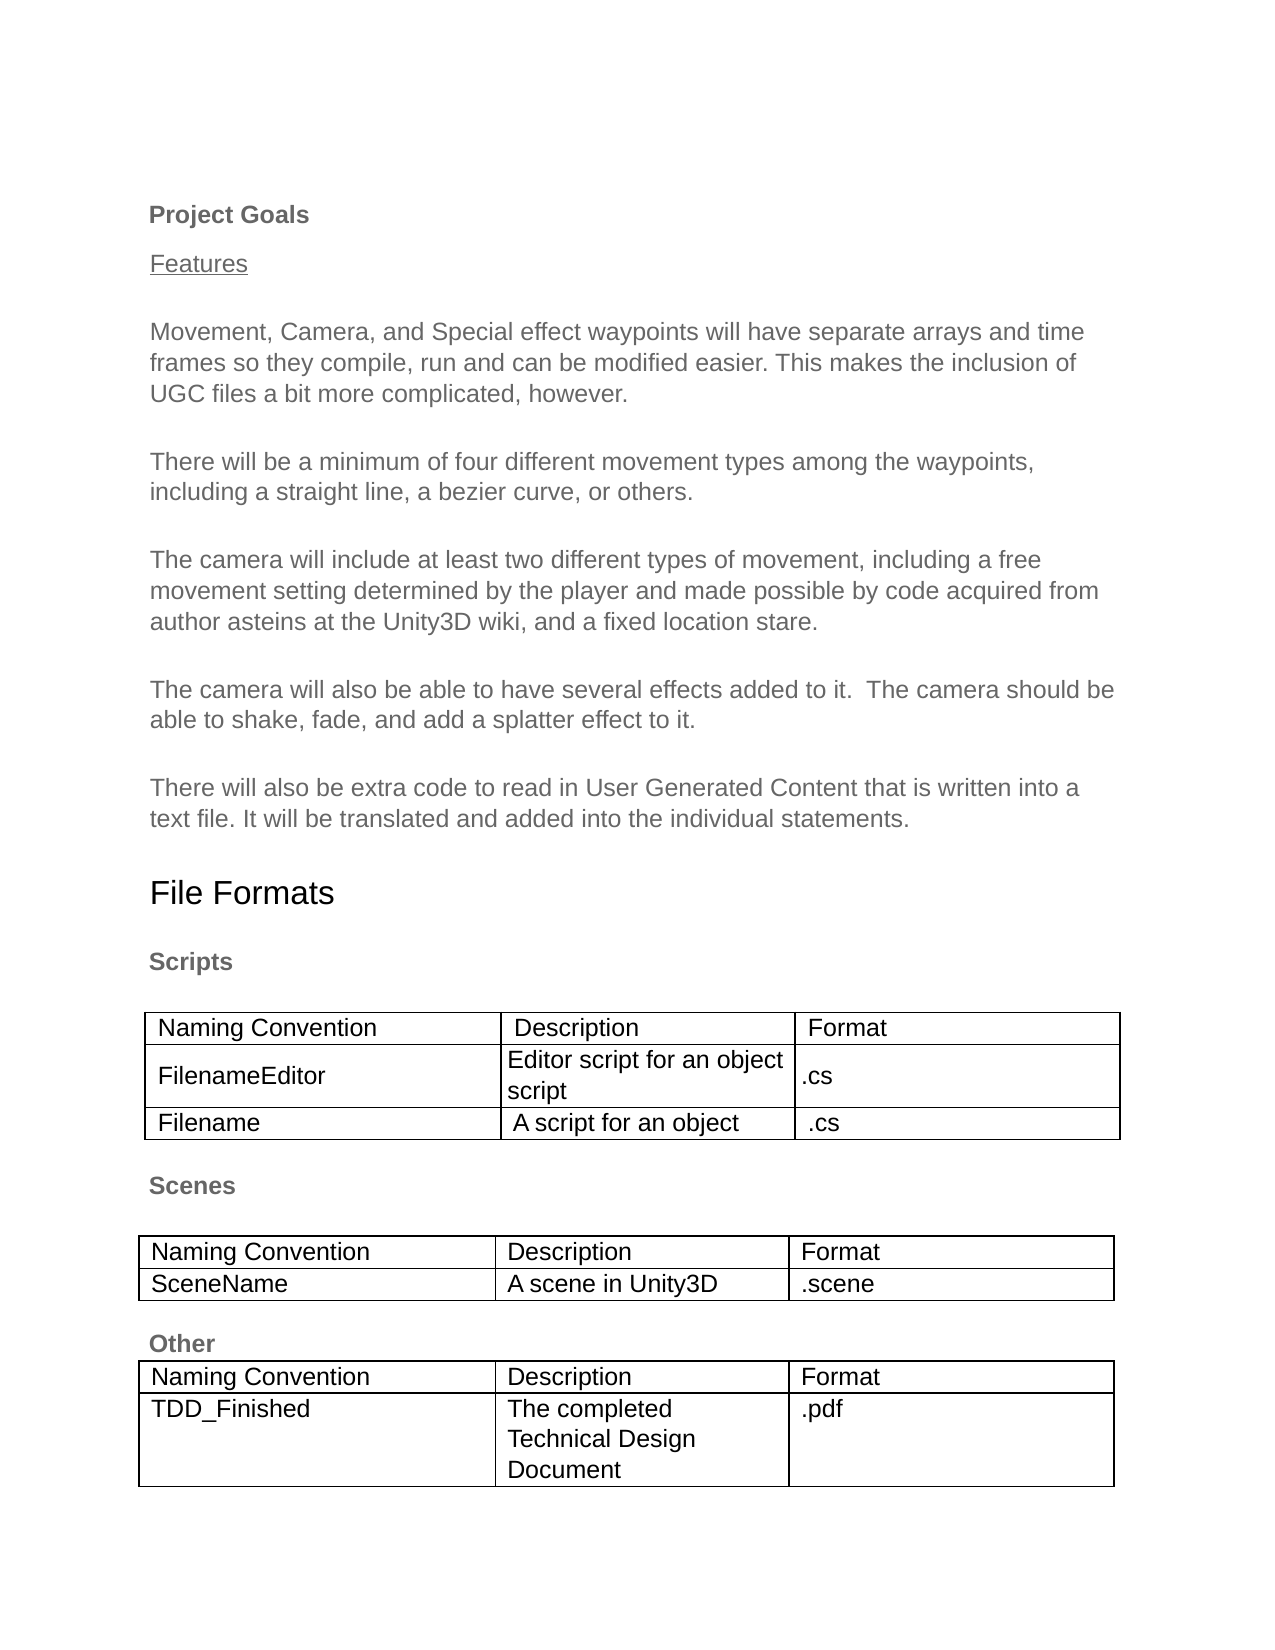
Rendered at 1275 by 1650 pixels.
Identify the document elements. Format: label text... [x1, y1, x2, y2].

text File Formats [149, 873, 1125, 911]
text There will be a minimum of four different movement types among the waypoints, including a straight line, a bezier curve, or others. [149, 447, 1125, 506]
text Project Goals [148, 200, 1125, 229]
table_cell Editor script for an object script [502, 1045, 794, 1107]
text Features [149, 249, 1125, 278]
table_cell A scene in Unity3D [496, 1269, 788, 1299]
text There will also be extra code to read in User Generated Content that is written into a text file. It will be translated and added into the individual statements. [149, 773, 1125, 833]
table_cell A script for an object [502, 1108, 794, 1139]
text Other [148, 1329, 1125, 1358]
text The camera will also be able to have several effects added to it. The camera should be able to shake, fade, and add a splatter effect to it. [149, 674, 1125, 734]
table_header Format [790, 1362, 1113, 1392]
table_header Naming Convention [146, 1013, 500, 1044]
text Scripts [148, 947, 1125, 976]
table_header Description [502, 1013, 794, 1044]
table_cell TDD_Finished [140, 1394, 495, 1486]
table_cell FilenameEditor [146, 1045, 500, 1107]
table_cell SceneName [140, 1269, 495, 1299]
text Movement, Camera, and Special effect waypoints will have separate arrays and time frames so they compile, run and can be modified easier. This makes the inclusion of UGC files a bit more complicated, however. [149, 317, 1125, 407]
table_cell Filename [146, 1108, 500, 1139]
table_header Format [790, 1237, 1113, 1267]
table_cell .scene [790, 1269, 1113, 1299]
table_header Naming Convention [140, 1237, 495, 1267]
table_cell .pdf [790, 1394, 1113, 1486]
table_cell .cs [796, 1108, 1119, 1139]
table_cell .cs [796, 1045, 1119, 1107]
table_header Description [496, 1237, 788, 1267]
table_header Naming Convention [140, 1362, 495, 1392]
table_cell The completed Technical Design Document [496, 1394, 788, 1486]
text The camera will include at least two different types of movement, including a free movement setting determined by the player and made possible by code acquired from author asteins at the Unity3D wiki, and a fixed location stare. [149, 545, 1125, 635]
text Scenes [148, 1171, 1125, 1200]
table_header Description [496, 1362, 788, 1392]
table_header Format [796, 1013, 1119, 1044]
